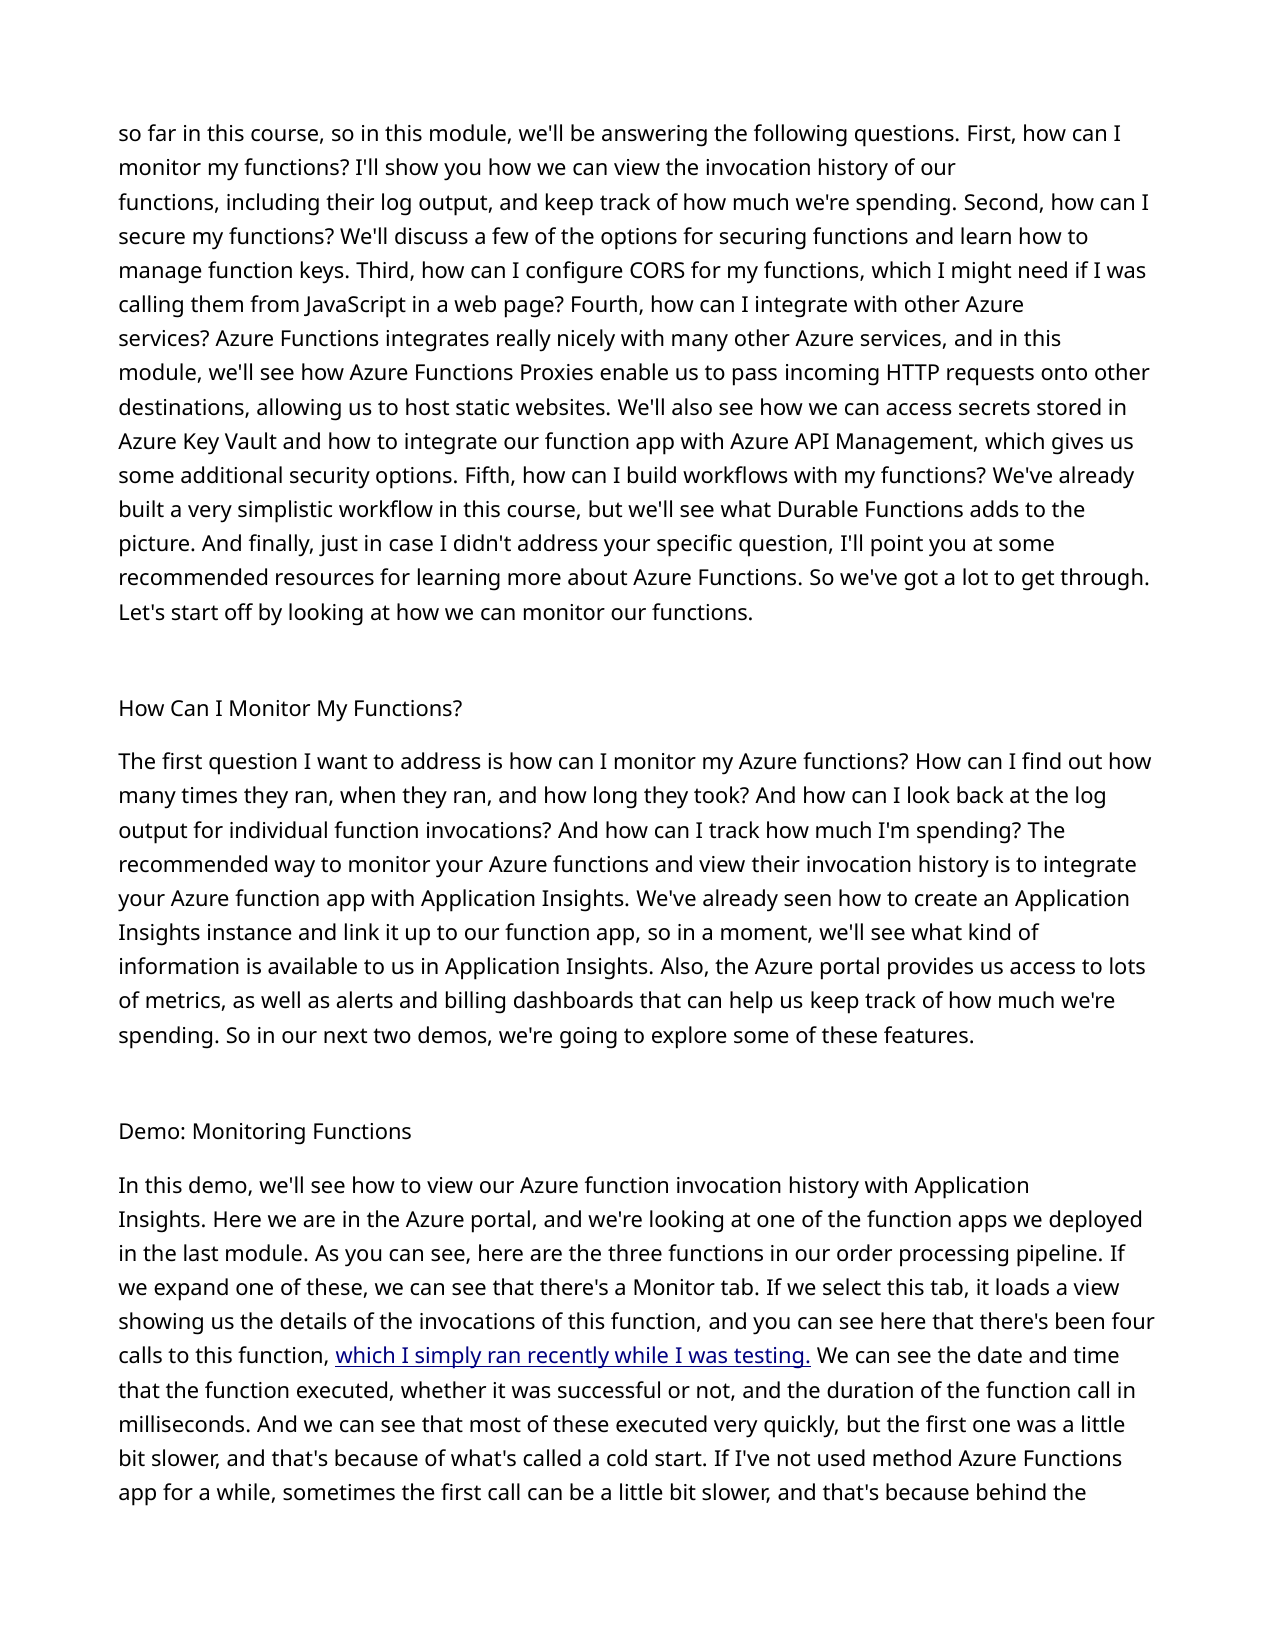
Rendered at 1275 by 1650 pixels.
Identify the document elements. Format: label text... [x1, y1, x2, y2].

subtitle Demo: Monitoring Functions [118, 1116, 1157, 1146]
subtitle How Can I Monitor My Functions? [118, 693, 1157, 723]
text The first question I want to address is how can I monitor my Azure functions? How can I find out how many times they ran, when they ran, and how long they took? And how can I look back at the log output for individual function invocations? And how can I track how much I'm spending? The recommended way to monitor your Azure functions and view their invocation history is to integrate your Azure function app with Application Insights. We've already seen how to create an Application Insights instance and link it up to our function app, so in a moment, we'll see what kind of information is available to us in Application Insights. Also, the Azure portal provides us access to lots of metrics, as well as alerts and billing dashboards that can help us keep track of how much we're spending. So in our next two demos, we're going to explore some of these features. [118, 746, 1157, 1049]
text so far in this course, so in this module, we'll be answering the following questions. First, how can I monitor my functions? I'll show you how we can view the invocation history of our functions, including their log output, and keep track of how much we're spending. Second, how can I secure my functions? We'll discuss a few of the options for securing functions and learn how to manage function keys. Third, how can I configure CORS for my functions, which I might need if I was calling them from JavaScript in a web page? Fourth, how can I integrate with other Azure services? Azure Functions integrates really nicely with many other Azure services, and in this module, we'll see how Azure Functions Proxies enable us to pass incoming HTTP requests onto other destinations, allowing us to host static websites. We'll also see how we can access secrets stored in Azure Key Vault and how to integrate our function app with Azure API Management, which gives us some additional security options. Fifth, how can I build workflows with my functions? We've already built a very simplistic workflow in this course, but we'll see what Durable Functions adds to the picture. And finally, just in case I didn't address your specific question, I'll point you at some recommended resources for learning more about Azure Functions. So we've got a lot to get through. Let's start off by looking at how we can monitor our functions. [118, 118, 1157, 626]
text In this demo, we'll see how to view our Azure function invocation history with Application Insights. Here we are in the Azure portal, and we're looking at one of the function apps we deployed in the last module. As you can see, here are the three functions in our order processing pipeline. If we expand one of these, we can see that there's a Monitor tab. If we select this tab, it loads a view showing us the details of the invocations of this function, and you can see here that there's been four calls to this function, which I simply ran recently while I was testing. We can see the date and time that the function executed, whether it was successful or not, and the duration of the function call in milliseconds. And we can see that most of these executed very quickly, but the first one was a little bit slower, and that's because of what's called a cold start. If I've not used method Azure Functions app for a while, sometimes the first call can be a little bit slower, and that's because behind the [118, 1169, 1157, 1507]
